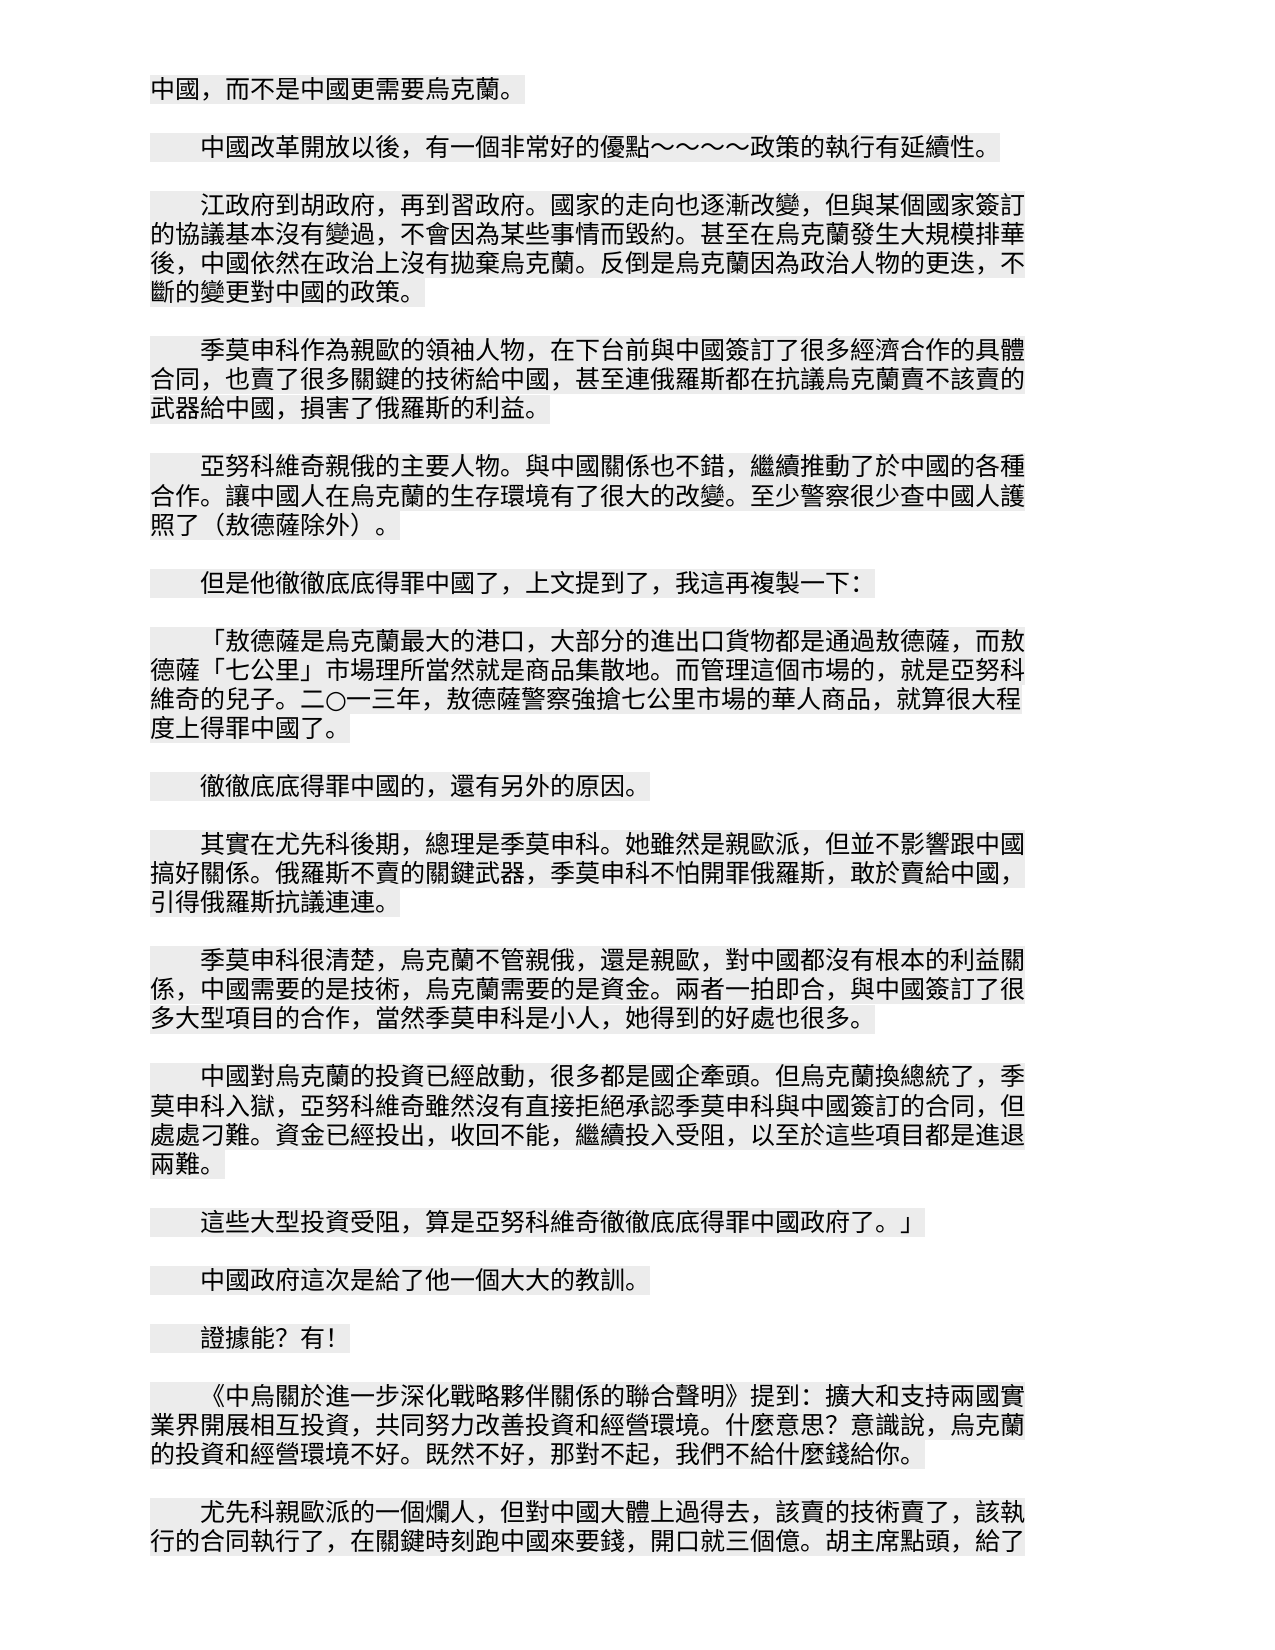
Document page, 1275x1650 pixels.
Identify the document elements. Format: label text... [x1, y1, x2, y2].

text 中國，而不是中國更需要烏克蘭。 中國改革開放以後，有一個非常好的優點～～～～政策的執行有延續性。 江政府到胡政府，再到習政府。國家的走向也逐漸改變，但與某個國家簽訂 的協議基本沒有變過，不會因為某些事情而毀約。甚至在烏克蘭發生大規模排華 後，中國依然在政治上沒有拋棄烏克蘭。反倒是烏克蘭因為政治人物的更迭，不 斷的變更對中國的政策。 季莫申科作為親歐的領袖人物，在下台前與中國簽訂了很多經濟合作的具體 合同，也賣了很多關鍵的技術給中國，甚至連俄羅斯都在抗議烏克蘭賣不該賣的 武器給中國，損害了俄羅斯的利益。 亞努科維奇親俄的主要人物。與中國關係也不錯，繼續推動了於中國的各種 合作。讓中國人在烏克蘭的生存環境有了很大的改變。至少警察很少查中國人護 照了（敖德薩除外）。 但是他徹徹底底得罪中國了，上文提到了，我這再複製一下： 「敖德薩是烏克蘭最大的港口，大部分的進出口貨物都是通過敖德薩，而敖 德薩「七公里」市場理所當然就是商品集散地。而管理這個市場的，就是亞努科 維奇的兒子。二○一三年，敖德薩警察強搶七公里市場的華人商品，就算很大程 度上得罪中國了。 徹徹底底得罪中國的，還有另外的原因。 其實在尤先科後期，總理是季莫申科。她雖然是親歐派，但並不影響跟中國 搞好關係。俄羅斯不賣的關鍵武器，季莫申科不怕開罪俄羅斯，敢於賣給中國， 引得俄羅斯抗議連連。 季莫申科很清楚，烏克蘭不管親俄，還是親歐，對中國都沒有根本的利益關 係，中國需要的是技術，烏克蘭需要的是資金。兩者一拍即合，與中國簽訂了很 多大型項目的合作，當然季莫申科是小人，她得到的好處也很多。 中國對烏克蘭的投資已經啟動，很多都是國企牽頭。但烏克蘭換總統了，季 莫申科入獄，亞努科維奇雖然沒有直接拒絕承認季莫申科與中國簽訂的合同，但 處處刁難。資金已經投出，收回不能，繼續投入受阻，以至於這些項目都是進退 兩難。 這些大型投資受阻，算是亞努科維奇徹徹底底得罪中國政府了。」 中國政府這次是給了他一個大大的教訓。 證據能？有！ 《中烏關於進一步深化戰略夥伴關係的聯合聲明》提到：擴大和支持兩國實 業界開展相互投資，共同努力改善投資和經營環境。什麼意思？意識說，烏克蘭 的投資和經營環境不好。既然不好，那對不起，我們不給什麼錢給你。 尤先科親歐派的一個爛人，但對中國大體上過得去，該賣的技術賣了，該執 行的合同執行了，在關鍵時刻跑中國來要錢，開口就三個億。胡主席點頭，給了 [150, 75, 1125, 1556]
